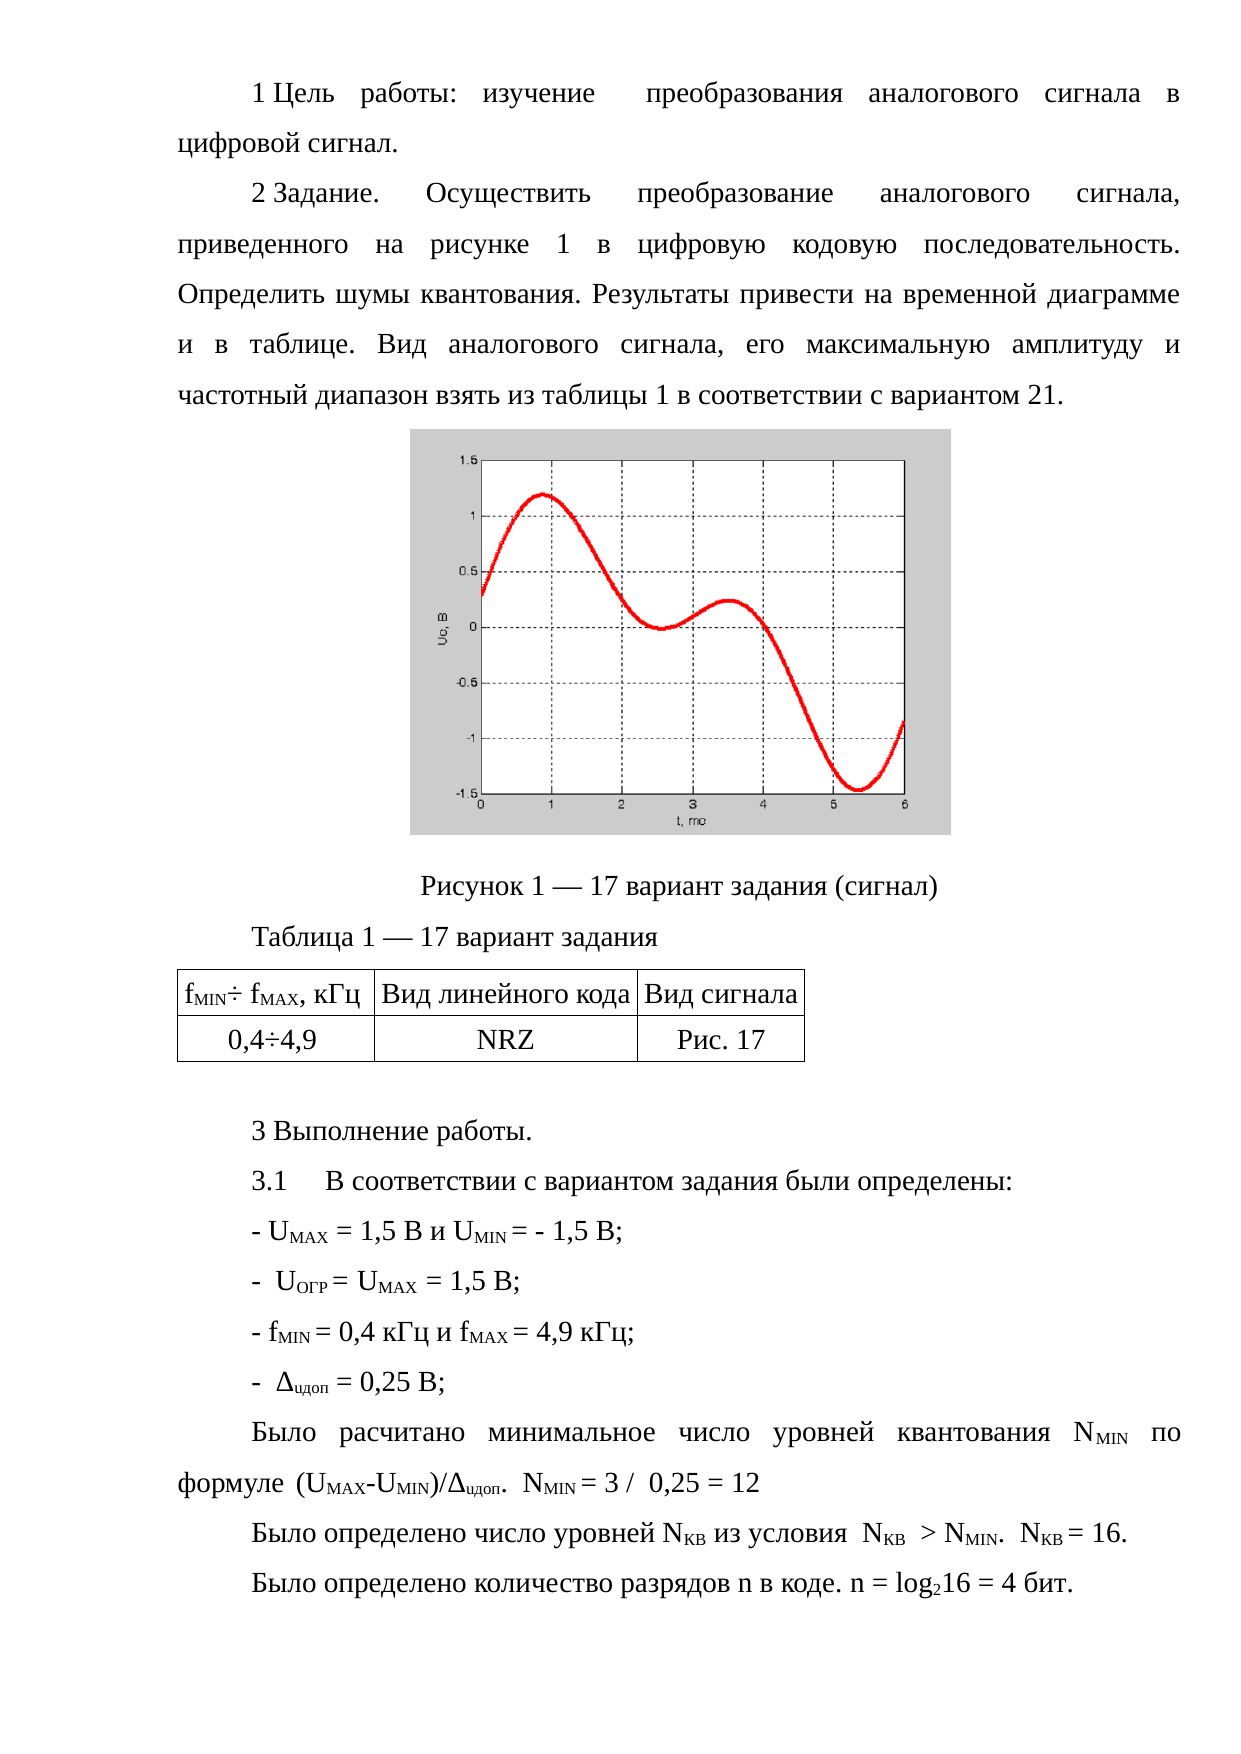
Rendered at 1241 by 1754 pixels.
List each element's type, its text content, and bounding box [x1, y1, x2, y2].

list Задание. Осуществить преобразование аналогового сигнала, приведенного на рисунке 1 в цифровую кодовую последовательность. Определить шумы квантования. Результаты привести на временной диаграмме и в таблице. Вид аналогового сигнала, его максимальную амплитуду и частотный диапазон взять из таблицы 1 в соответствии с вариантом 21. [177, 176, 1181, 410]
list Цель работы: изучение преобразования аналогового сигнала в цифровой сигнал. [177, 75, 1181, 159]
text - fMIN = 0,4 кГц и fMAX = 4,9 кГц; [177, 1314, 1181, 1347]
table_header Вид линейного кода [375, 970, 637, 1015]
list В соответствии с вариантом задания были определены: [177, 1163, 1181, 1196]
text - UMAX = 1,5 В и UМIN = - 1,5 В; [177, 1213, 1181, 1247]
text Было определено количество разрядов n в коде. n = log216 = 4 бит. [177, 1565, 1181, 1599]
table_cell NRZ [375, 1016, 637, 1061]
table_cell 0,4÷4,9 [178, 1016, 374, 1061]
text - UОГР = UMAX = 1,5 В; [177, 1263, 1181, 1297]
picture [407, 427, 952, 835]
text Таблица 1 — 17 вариант задания [177, 919, 1181, 952]
table_cell Рис. 17 [638, 1016, 804, 1061]
text Было расчитано минимальное число уровней квантования NМIN по формуле (UМАХ-UМIN)/Δuдоп. NМIN = 3 / 0,25 = 12 [177, 1414, 1181, 1498]
text - Δuдоп = 0,25 В; [177, 1364, 1181, 1398]
text Было определено число уровней NКВ из условия NКВ > NМIN. NКВ = 16. [177, 1515, 1181, 1549]
table_header fMIN÷ fМАХ, кГц [178, 970, 374, 1015]
text Рисунок 1 — 17 вариант задания (сигнал) [177, 427, 1181, 902]
list Выполнение работы. [177, 1113, 1181, 1146]
table_header Вид сигнала [638, 970, 804, 1015]
